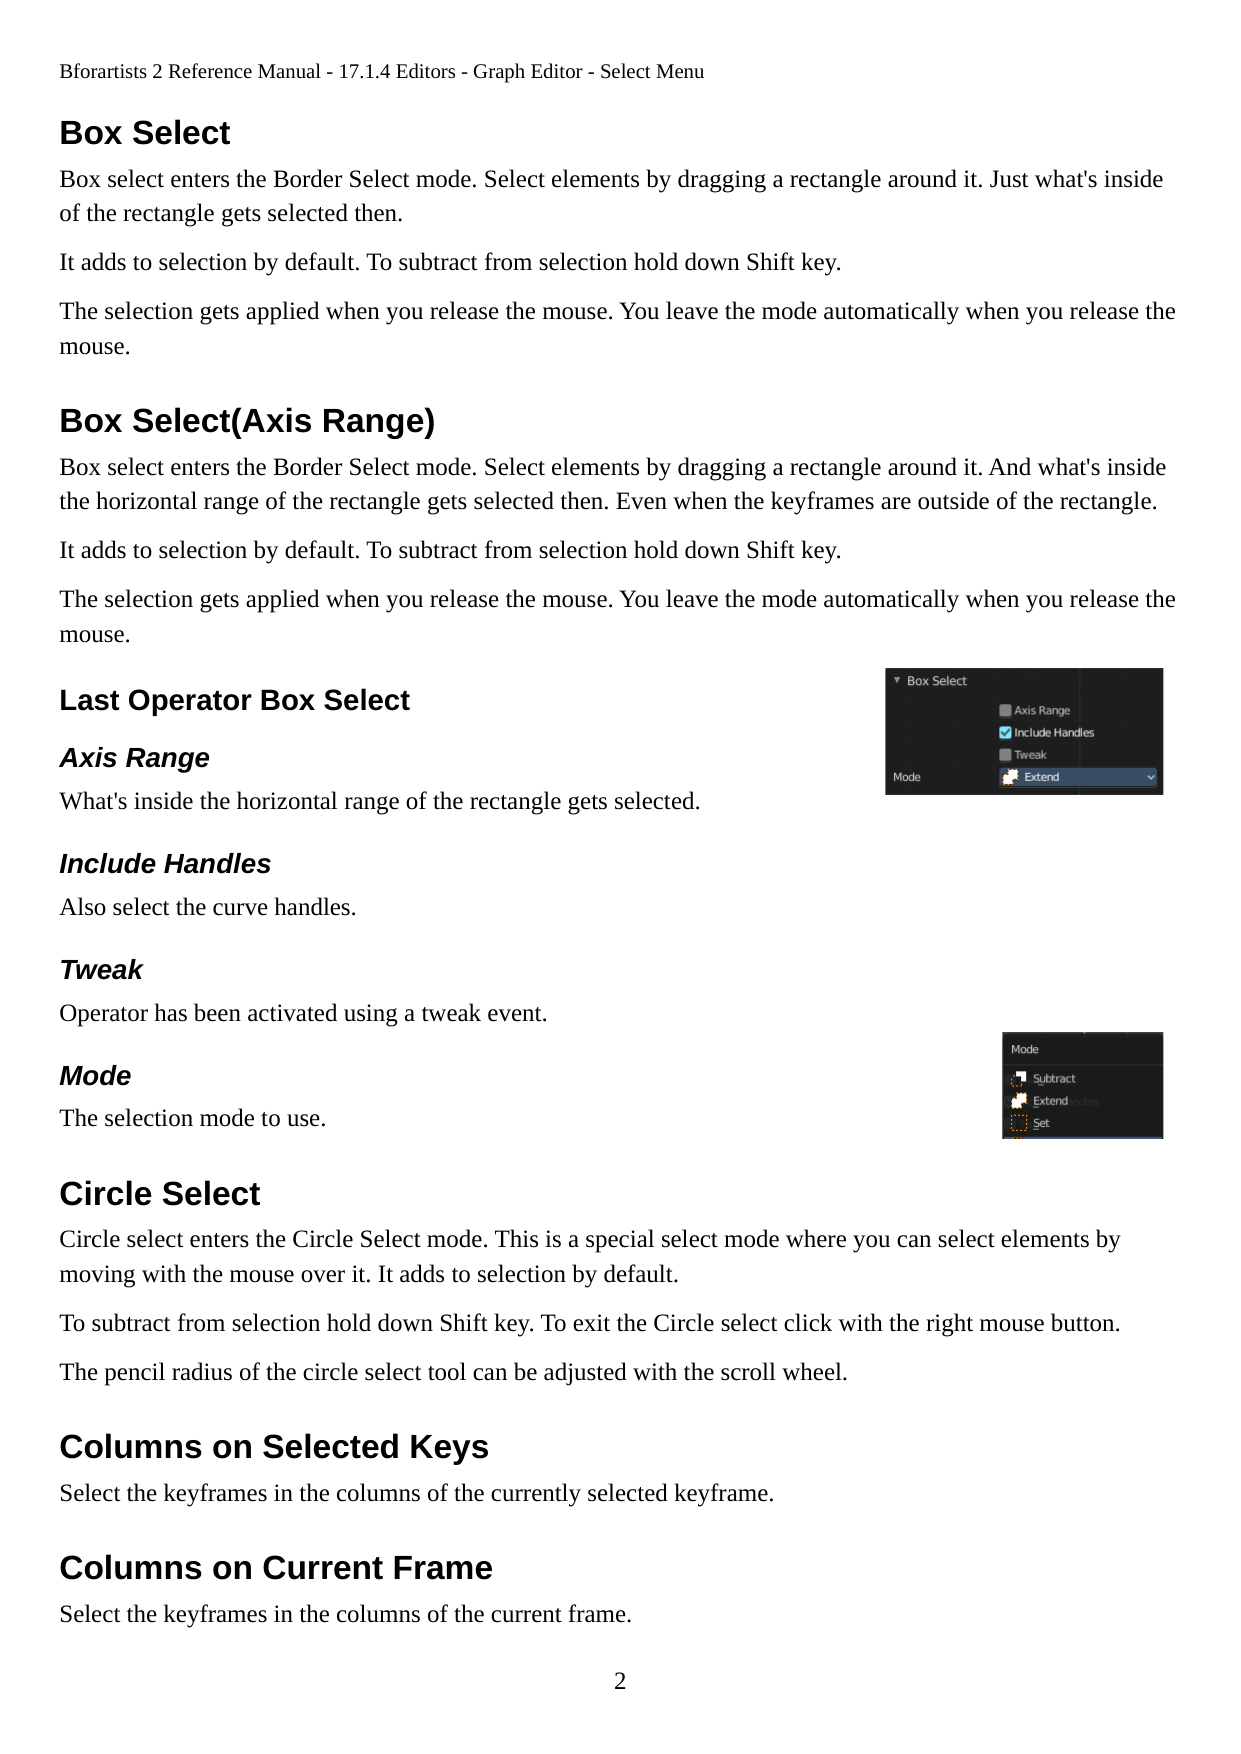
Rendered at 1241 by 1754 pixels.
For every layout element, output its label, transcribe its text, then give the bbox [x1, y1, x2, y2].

text Select the keyframes in the columns of the currently selected keyframe. [59, 1478, 1181, 1507]
text Box select enters the Border Select mode. Select elements by dragging a rectangle around it. Just what's inside of the rectangle gets selected then. [59, 164, 1181, 227]
picture [1002, 1032, 1164, 1139]
subtitle [1164, 741, 1181, 773]
text Box select enters the Border Select mode. Select elements by dragging a rectangle around it. And what's inside the horizontal range of the rectangle gets selected then. Even when the keyframes are outside of the rectangle. [59, 452, 1181, 515]
text The selection gets applied when you release the mouse. You leave the mode automatically when you release the mouse. [59, 296, 1181, 359]
picture [885, 668, 1164, 795]
subtitle Include Handles [59, 847, 1181, 879]
text The selection gets applied when you release the mouse. You leave the mode automatically when you release the mouse. [59, 584, 1181, 648]
text The selection mode to use. [59, 1103, 1002, 1132]
subtitle Circle Select [59, 1173, 1181, 1212]
text The pencil radius of the circle select tool can be adjusted with the scroll wheel. [59, 1357, 1181, 1386]
text Also select the curve handles. [59, 892, 1181, 920]
text Operator has been activated using a tweak event. [59, 998, 1181, 1026]
subtitle Columns on Current Frame [59, 1548, 1181, 1587]
subtitle Columns on Selected Keys [59, 1427, 1181, 1466]
subtitle Last Operator Box Select [59, 683, 885, 716]
text Select the keyframes in the columns of the current frame. [59, 1599, 1181, 1628]
subtitle Tweak [59, 953, 1181, 985]
text To subtract from selection hold down Shift key. To exit the Circle select click with the right mouse button. [59, 1308, 1181, 1337]
subtitle [1164, 1059, 1181, 1091]
subtitle [1164, 683, 1181, 716]
subtitle Mode [59, 1059, 1002, 1091]
text Circle select enters the Circle Select mode. This is a special select mode where you can select elements by moving with the mouse over it. It adds to selection by default. [59, 1224, 1181, 1288]
text It adds to selection by default. To subtract from selection hold down Shift key. [59, 247, 1181, 276]
text What's inside the horizontal range of the rectangle gets selected. [59, 786, 1181, 814]
text It adds to selection by default. To subtract from selection hold down Shift key. [59, 535, 1181, 564]
subtitle Box Select [59, 113, 1181, 151]
subtitle Axis Range [59, 741, 885, 773]
subtitle Box Select(Axis Range) [59, 401, 1181, 439]
